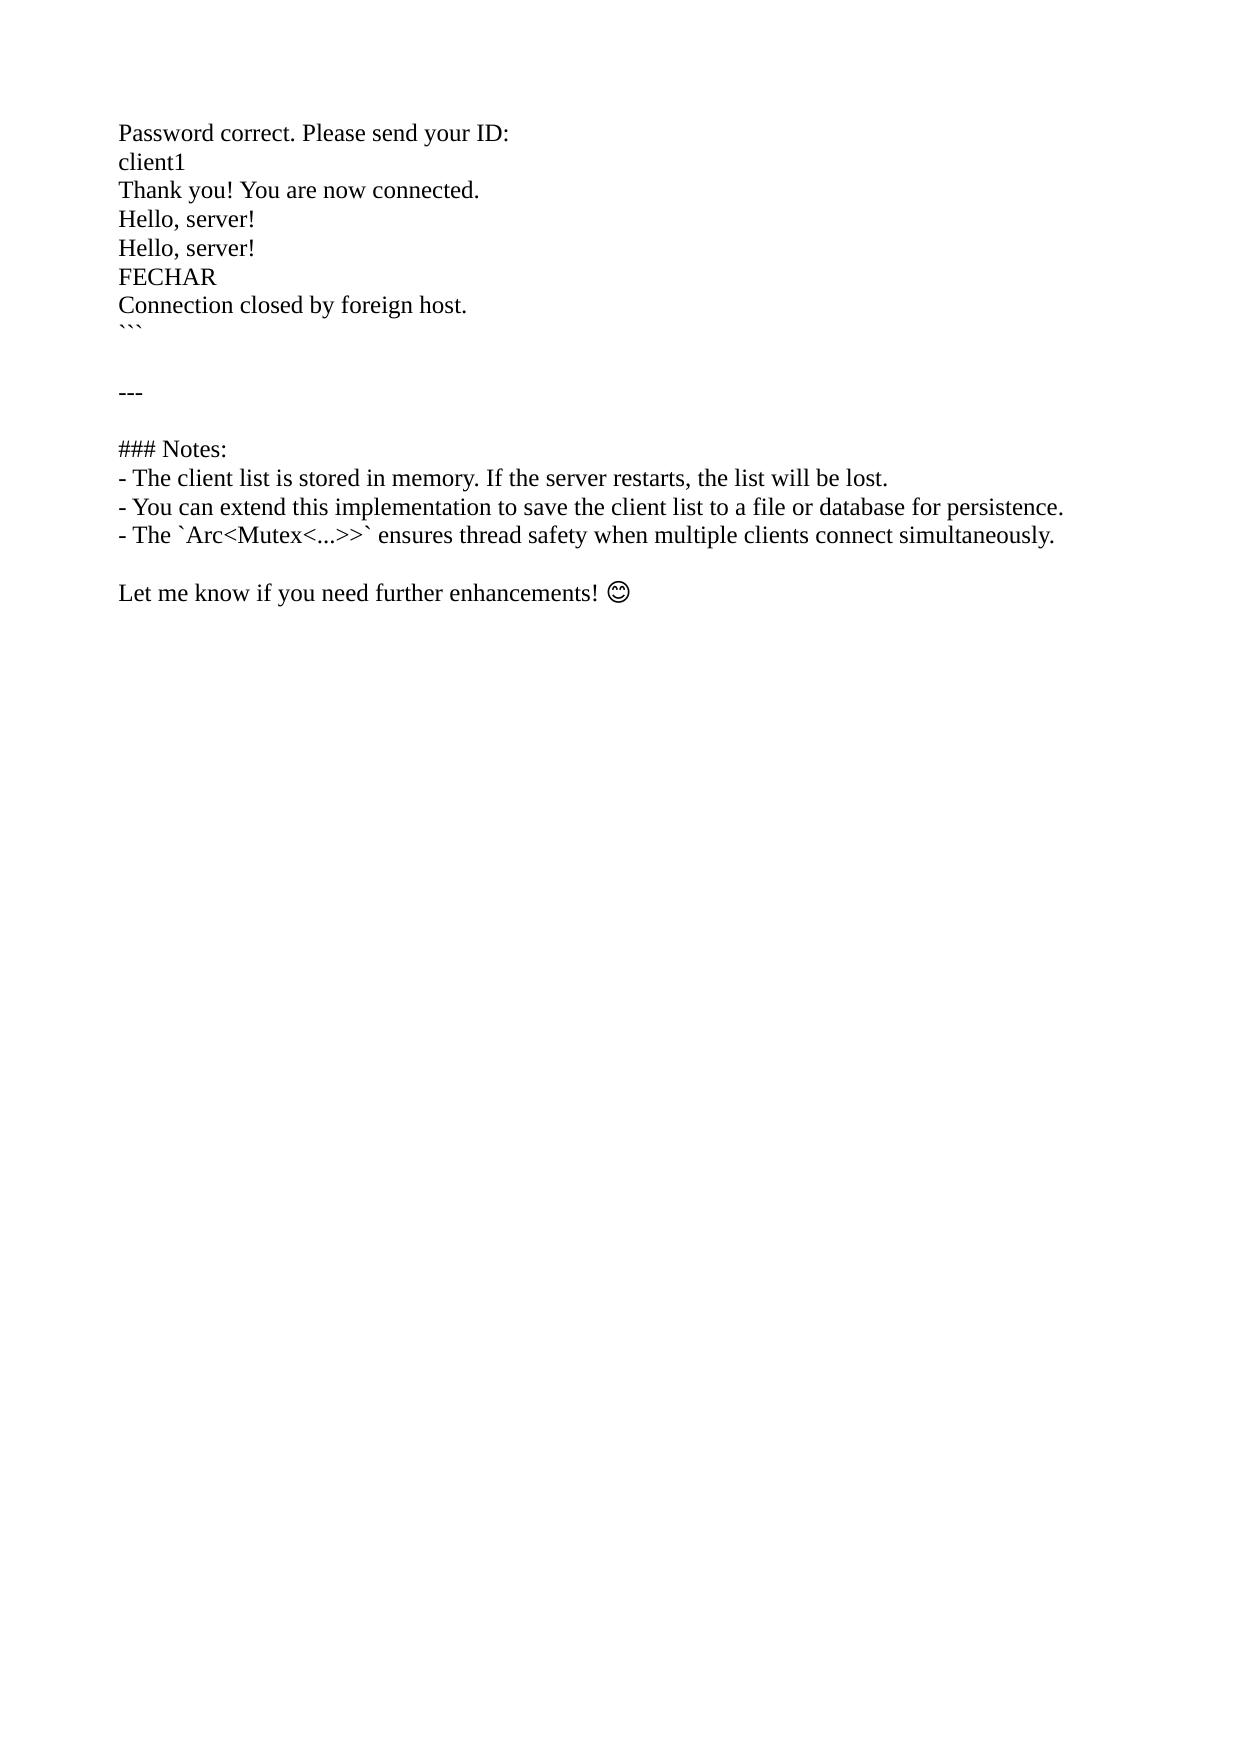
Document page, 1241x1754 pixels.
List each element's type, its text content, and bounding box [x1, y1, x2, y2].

text Hello, server! [118, 233, 1122, 262]
text ``` [118, 319, 1122, 348]
text Thank you! You are now connected. [118, 176, 1122, 204]
text FECHAR [118, 262, 1122, 291]
text - You can extend this implementation to save the client list to a file or database for persistence. [118, 492, 1122, 521]
text Let me know if you need further enhancements! 😊 [118, 578, 1122, 607]
text client1 [118, 147, 1122, 176]
text Connection closed by foreign host. [118, 291, 1122, 319]
text - The client list is stored in memory. If the server restarts, the list will be lost. [118, 463, 1122, 492]
text ### Notes: [118, 434, 1122, 463]
text - The `Arc<Mutex<...>>` ensures thread safety when multiple clients connect simultaneously. [118, 521, 1122, 549]
text Password correct. Please send your ID: [118, 118, 1122, 147]
text Hello, server! [118, 204, 1122, 233]
text --- [118, 377, 1122, 406]
